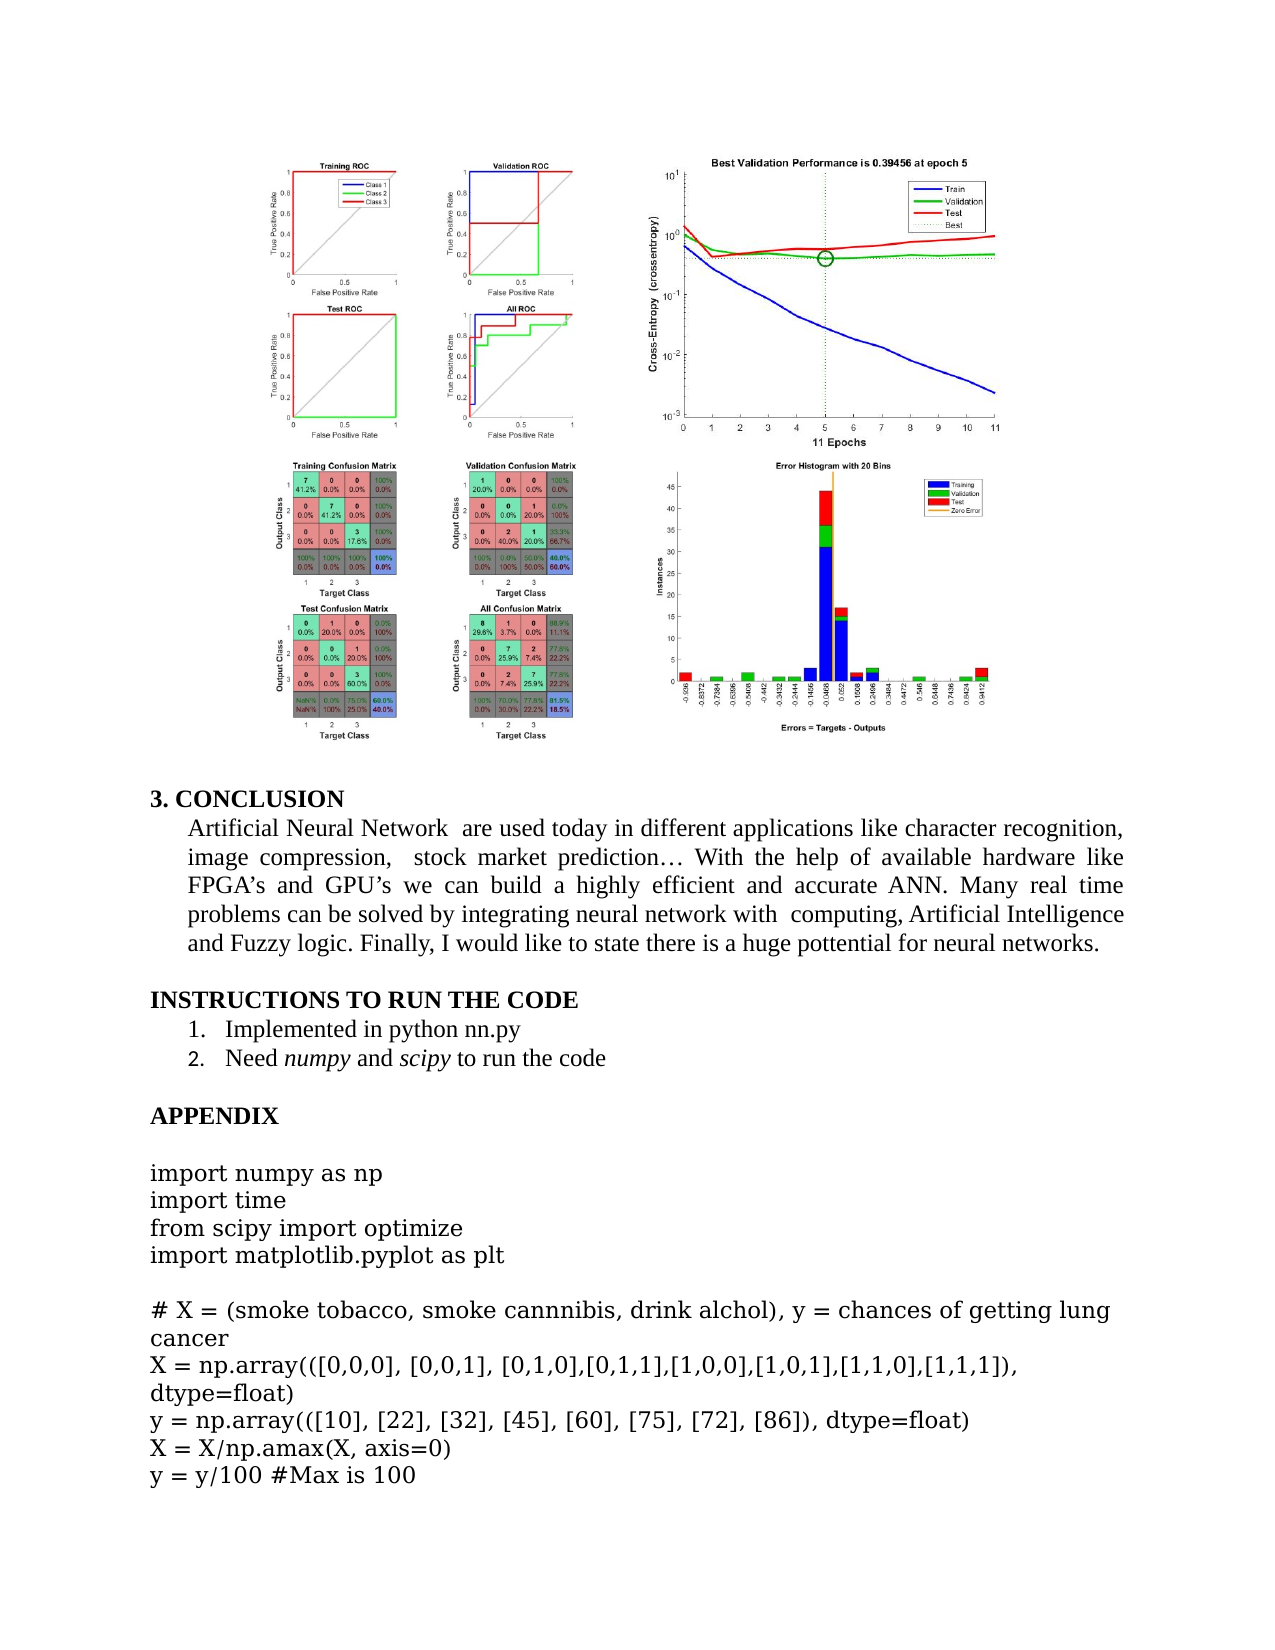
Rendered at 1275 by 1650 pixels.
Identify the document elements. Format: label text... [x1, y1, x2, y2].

text Artificial Neural Network are used today in different applications like character recognition, image compression, stock market prediction… With the help of available hardware like FPGA’s and GPU’s we can build a highly efficient and accurate ANN. Many real time problems can be solved by integrating neural network with computing, Artificial Intelligence and Fuzzy logic. Finally, I would like to state there is a huge pottential for neural networks. [187, 813, 1125, 957]
text X = X/np.amax(X, axis=0) [150, 1433, 1125, 1461]
text import time [150, 1186, 1125, 1213]
text import numpy as np [150, 1158, 1125, 1186]
text 3. CONCLUSION [150, 784, 1125, 813]
list Need numpy and scipy to run the code [187, 1043, 1125, 1072]
list Implemented in python nn.py [187, 1014, 1125, 1043]
text y = y/100 #Max is 100 [150, 1461, 1125, 1488]
text X = np.array(([0,0,0], [0,0,1], [0,1,0],[0,1,1],[1,0,0],[1,0,1],[1,1,0],[1,1,1]), dtype=float) [150, 1351, 1125, 1406]
picture [225, 150, 1033, 750]
text # X = (smoke tobacco, smoke cannnibis, drink alchol), y = chances of getting lung cancer [150, 1296, 1125, 1351]
text APPENDIX [150, 1101, 1125, 1129]
text from scipy import optimize [150, 1213, 1125, 1241]
text INSTRUCTIONS TO RUN THE CODE [150, 985, 1125, 1014]
text import matplotlib.pyplot as plt [150, 1241, 1125, 1268]
text y = np.array(([10], [22], [32], [45], [60], [75], [72], [86]), dtype=float) [150, 1406, 1125, 1433]
